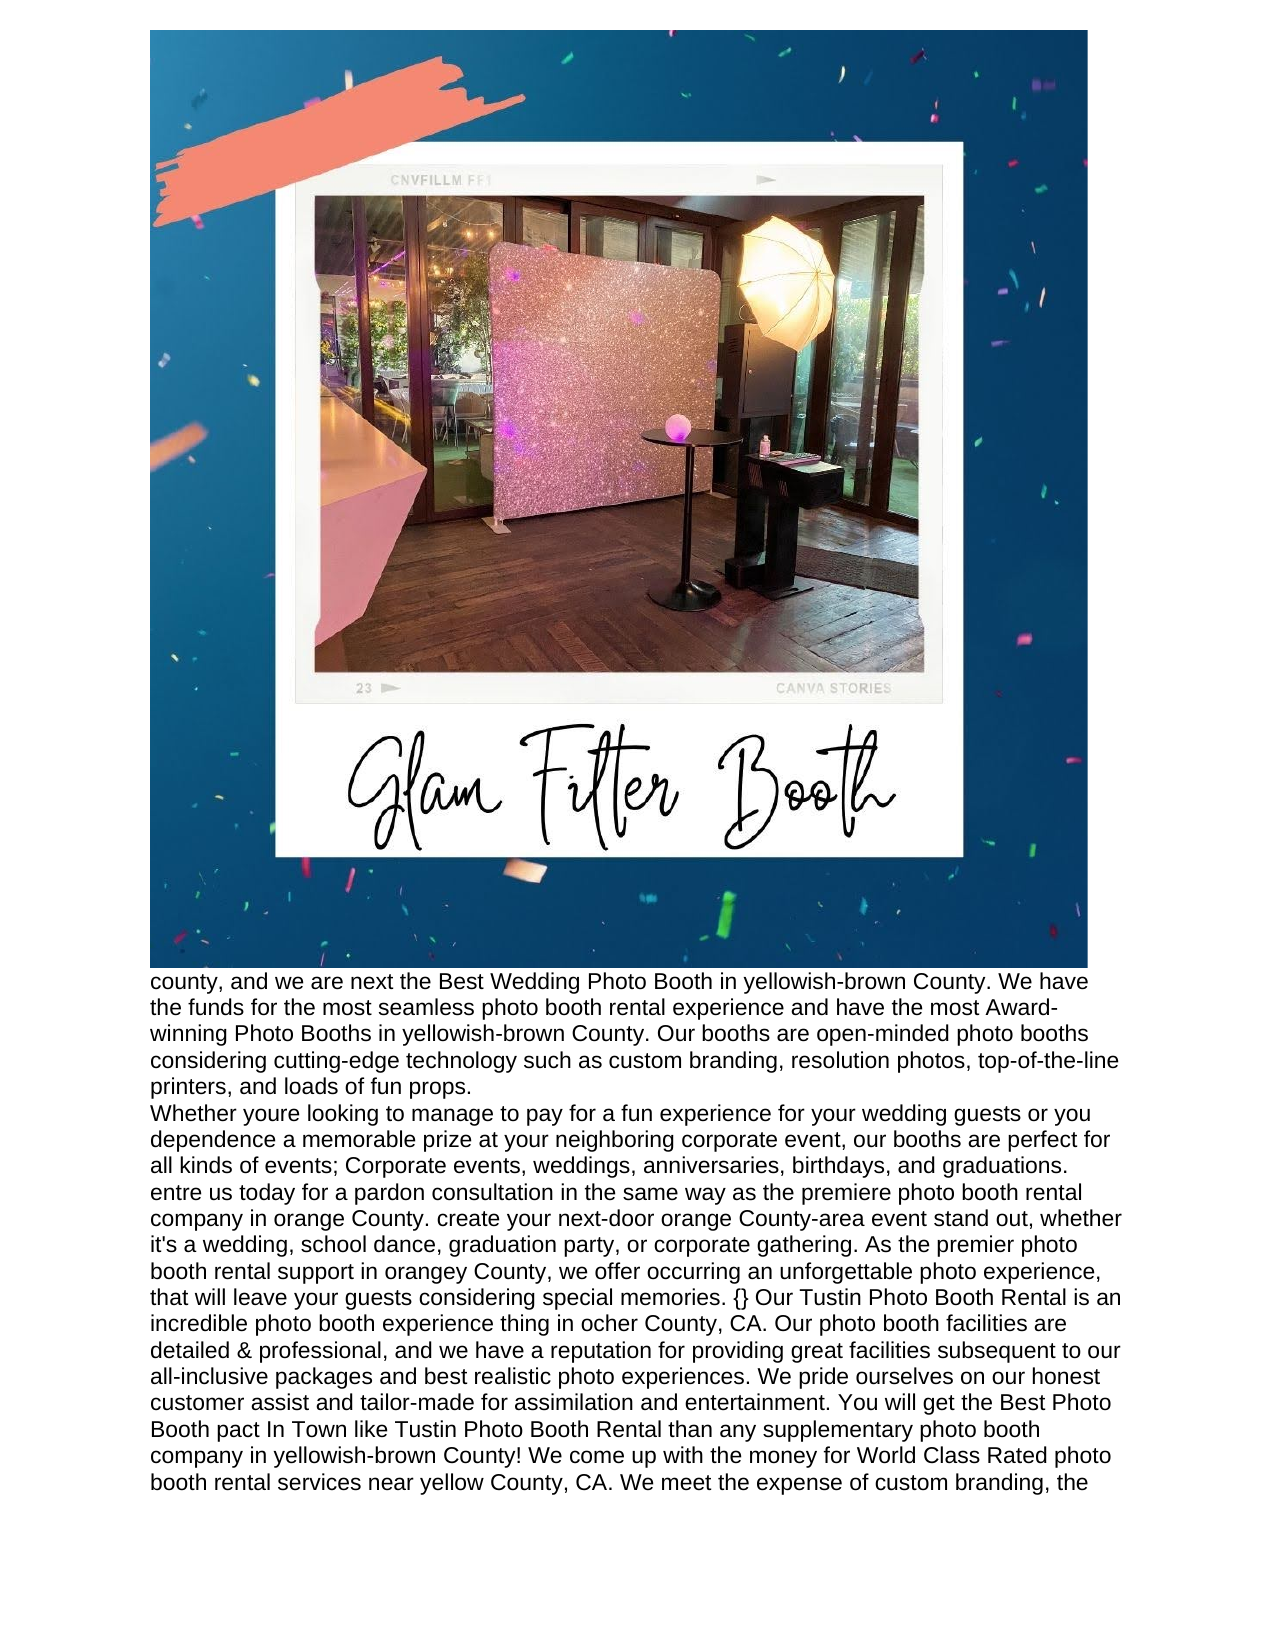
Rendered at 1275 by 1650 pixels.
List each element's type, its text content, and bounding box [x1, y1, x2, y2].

text Whether youre looking to manage to pay for a fun experience for your wedding guests or you dependence a memorable prize at your neighboring corporate event, our booths are perfect for all kinds of events; Corporate events, weddings, anniversaries, birthdays, and graduations. entre us today for a pardon consultation in the same way as the premiere photo booth rental company in orange County. create your next-door orange County-area event stand out, whether it's a wedding, school dance, graduation party, or corporate gathering. As the premier photo booth rental support in orangey County, we offer occurring an unforgettable photo experience, that will leave your guests considering special memories. {} Our Tustin Photo Booth Rental is an incredible photo booth experience thing in ocher County, CA. Our photo booth facilities are detailed & professional, and we have a reputation for providing great facilities subsequent to our all-inclusive packages and best realistic photo experiences. We pride ourselves on our honest customer assist and tailor-made for assimilation and entertainment. You will get the Best Photo Booth pact In Town like Tustin Photo Booth Rental than any supplementary photo booth company in yellowish-brown County! We come up with the money for World Class Rated photo booth rental services near yellow County, CA. We meet the expense of custom branding, the [150, 1099, 1125, 1495]
text county, and we are next the Best Wedding Photo Booth in yellowish-brown County. We have the funds for the most seamless photo booth rental experience and have the most Award-winning Photo Booths in yellowish-brown County. Our booths are open-minded photo booths considering cutting-edge technology such as custom branding, resolution photos, top-of-the-line printers, and loads of fun props. [150, 968, 1125, 1099]
picture [150, 30, 1088, 968]
